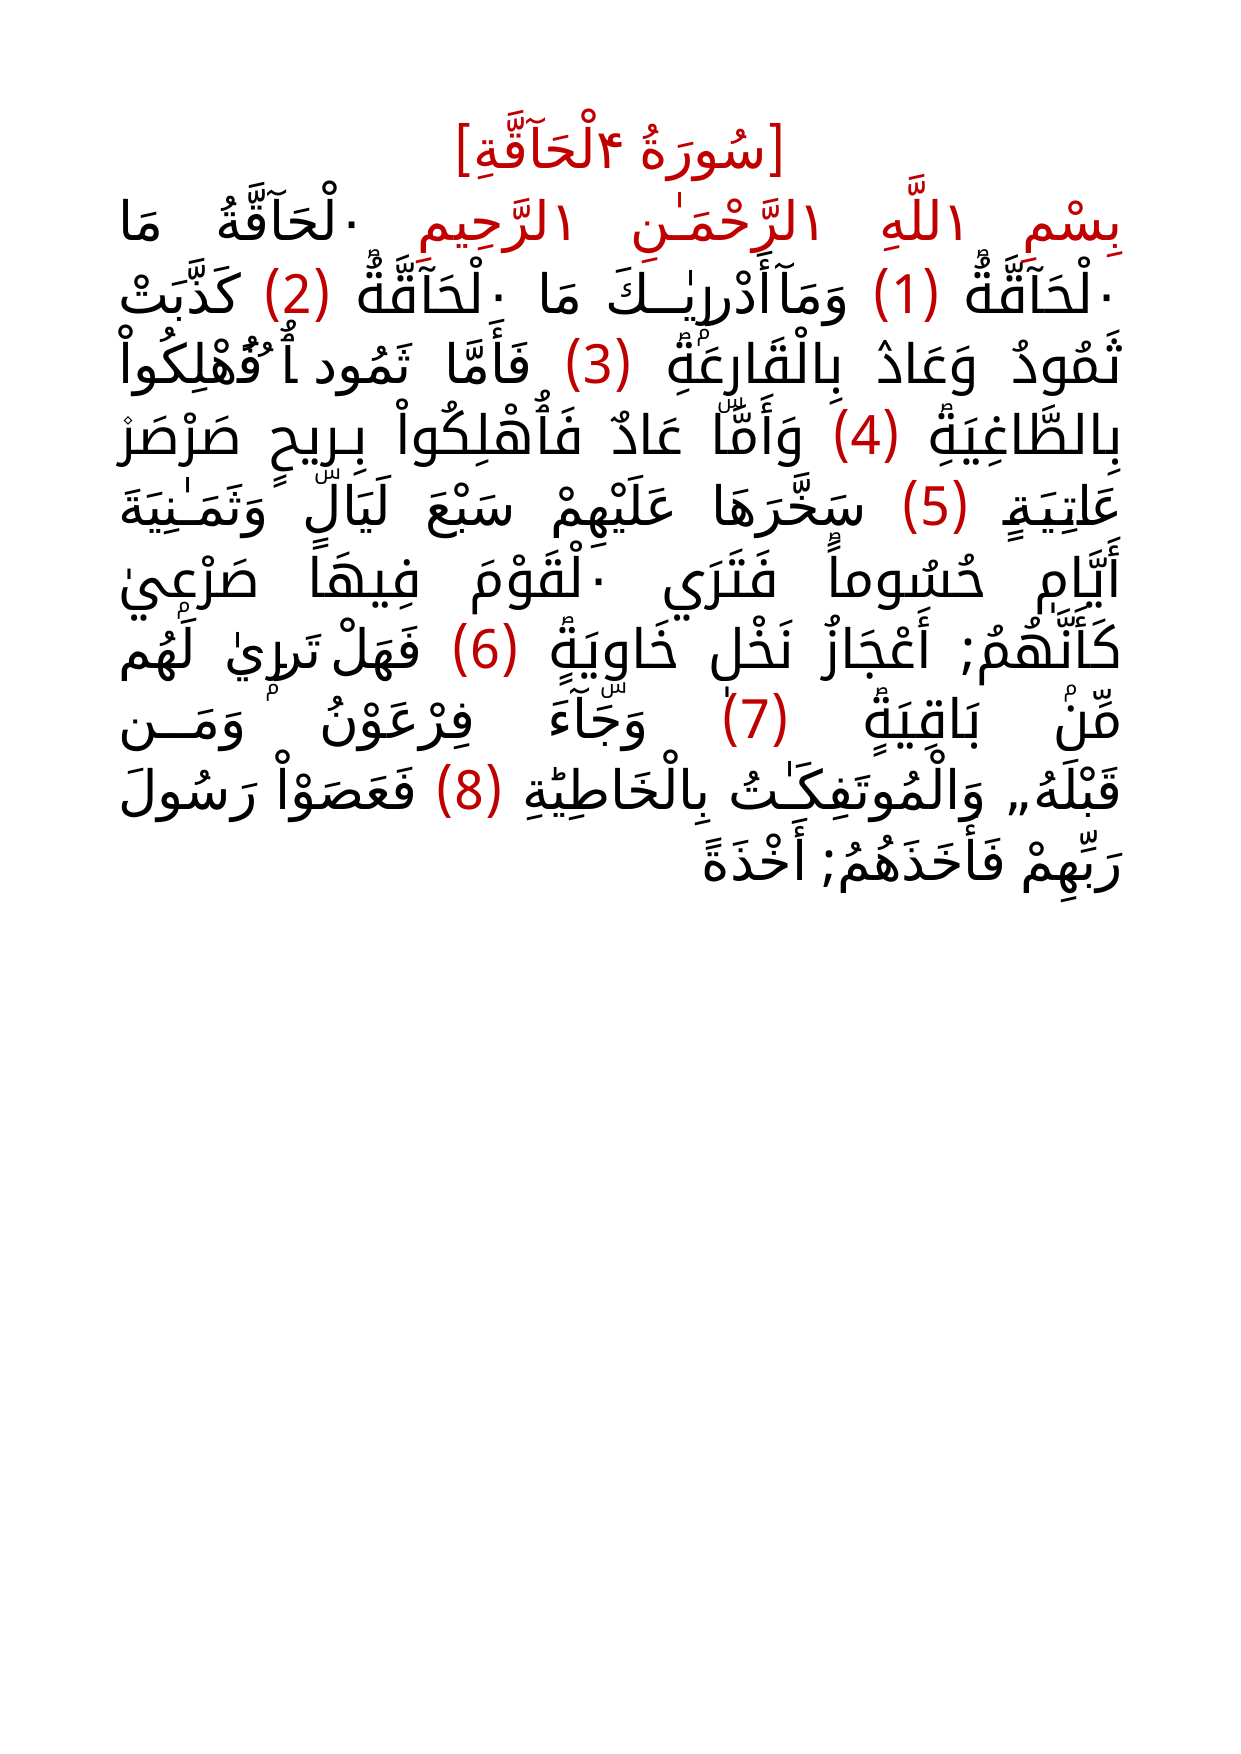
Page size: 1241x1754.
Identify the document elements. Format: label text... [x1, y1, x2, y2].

text بِسْمِ ۱للَّهِ ۱لرَّحْمَـٰنِ ۱لرَّحِيمِ ۰لْحَآقَّةُ مَا ۰لْحَآقَّةُؐ (1) وَمَآ أَدْرۭيٰــكَ مَا ۰لْحَآقَّةُؐ (2) كَذَّبَتْ ثَمُودُ وَعَادٛ بِالْقَارۣعَةِؐ (3) فَأَمَّا ثَمُودُ فَٱُهْلِكُواْ بِالطَّاغِيَةِؐ (4) وَأَمَّا عَادٌ فَٱُهْلِكُواْ بِـرۣيحٍ صَرْصَر۫ عَاتِيَةٍ (5) سَخَّرَهَا عَلَيْهِمْ سَبْعَ لَيَالٍ وَثَمَـٰنِيَةَ أَيَّامٖ حُسُوماًؐ فَتَرَي ۰لْقَوْمَ فِيهَا صَرْعۭيٰ كَأَنَّهُمُ; أَعْجَازُ نَخْلٖ خَاوۣيَةٍؐ (6) فَهَلْ تَرۭيٰ لَهُم مِّنۢ بَاقِيَةٍؐ (7) وَجَآءَ فِرْعَوْنُ وَمَــن قَبْلَهُ„ وَالْمُوتَفِكَـٰتُ بِالْخَاطِيؕةِ (8) فَعَصَوْاْ رَسُولَ رَبِّهِمْ فَأَخَذَهُمُ; أَخْذَةً [118, 191, 1122, 902]
subtitle [سُورَةُ ۴لْحَآقَّةِ] [118, 118, 1122, 191]
